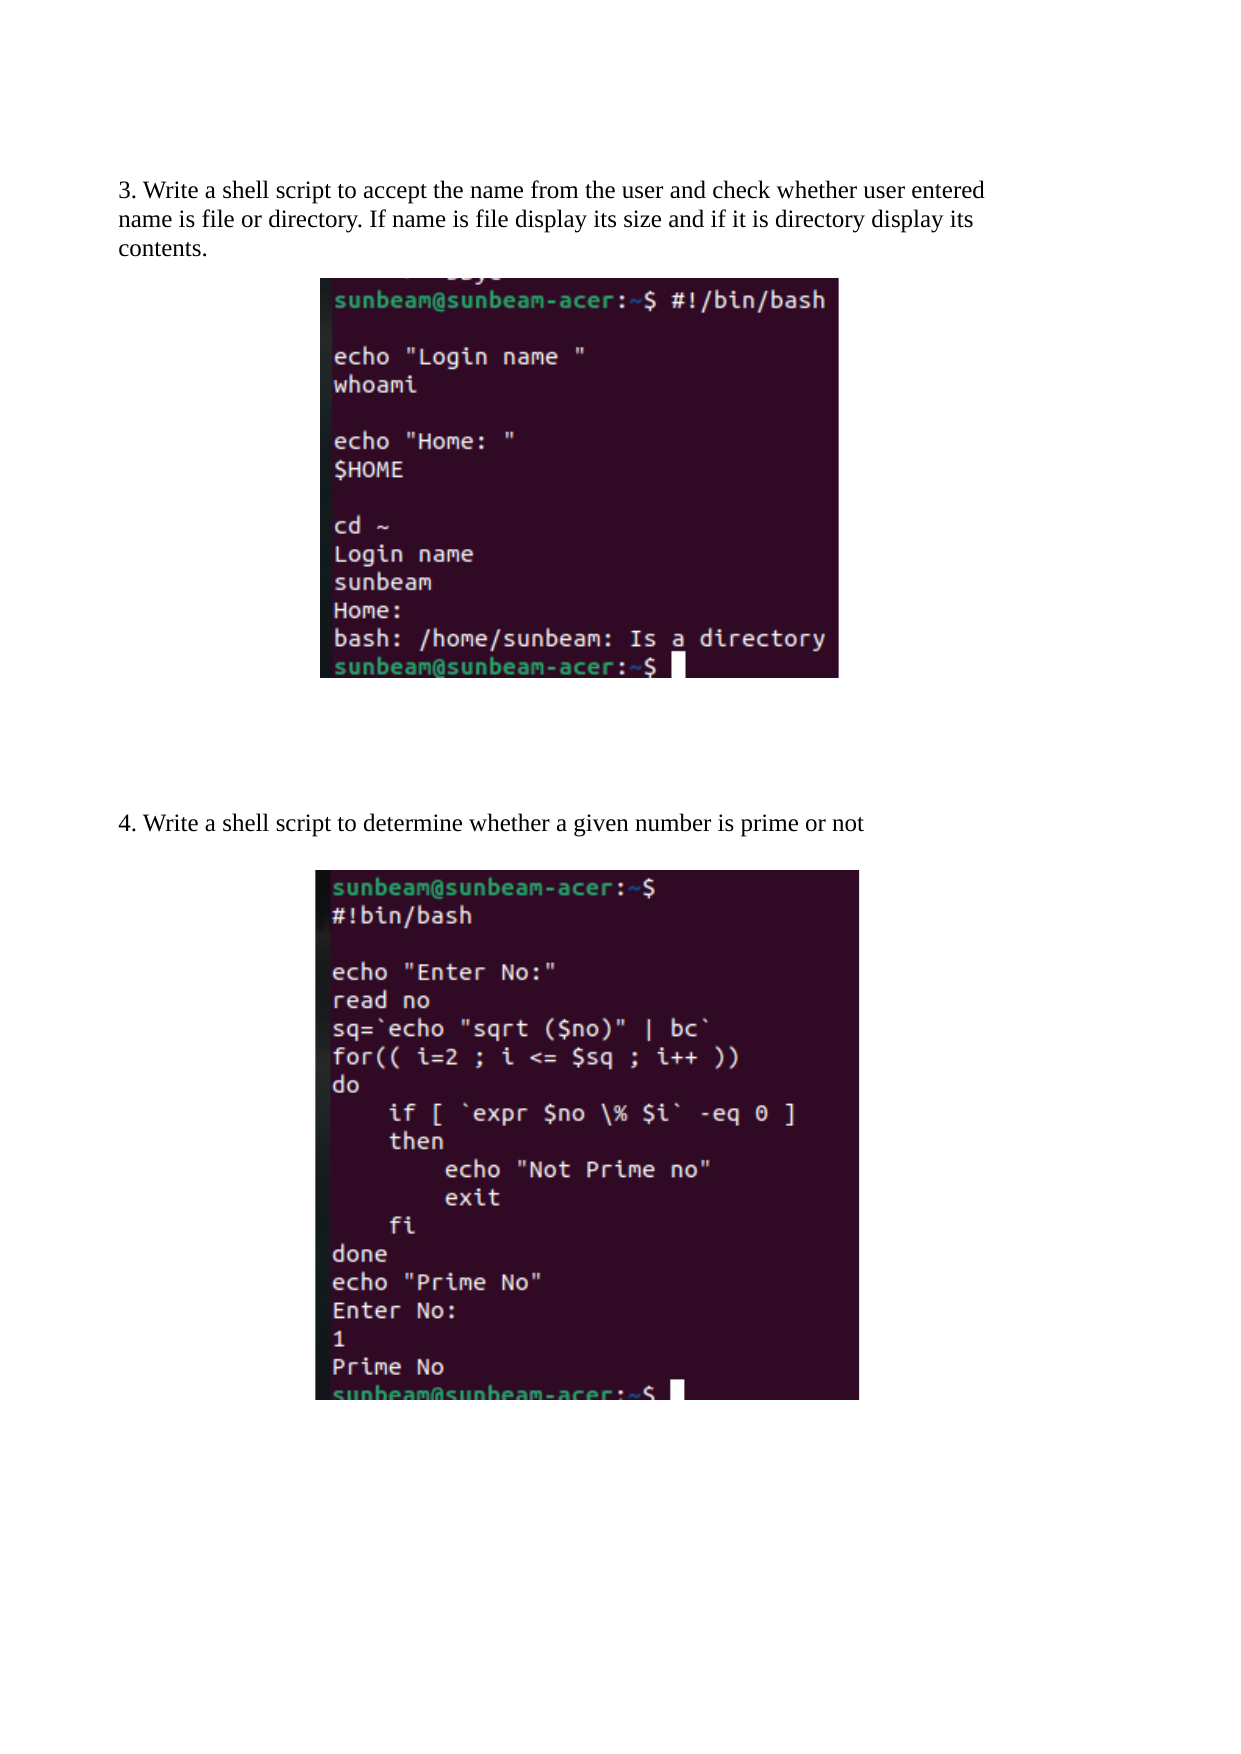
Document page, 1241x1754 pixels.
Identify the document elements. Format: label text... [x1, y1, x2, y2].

text 4. Write a shell script to determine whether a given number is prime or not [118, 636, 1122, 866]
text contents. [118, 233, 1122, 262]
text [118, 1469, 1122, 1613]
picture [320, 278, 839, 678]
text 3. Write a shell script to accept the name from the user and check whether user entered [118, 176, 1122, 204]
picture [315, 870, 860, 1400]
text name is file or directory. If name is file display its size and if it is directory display its [118, 204, 1122, 233]
